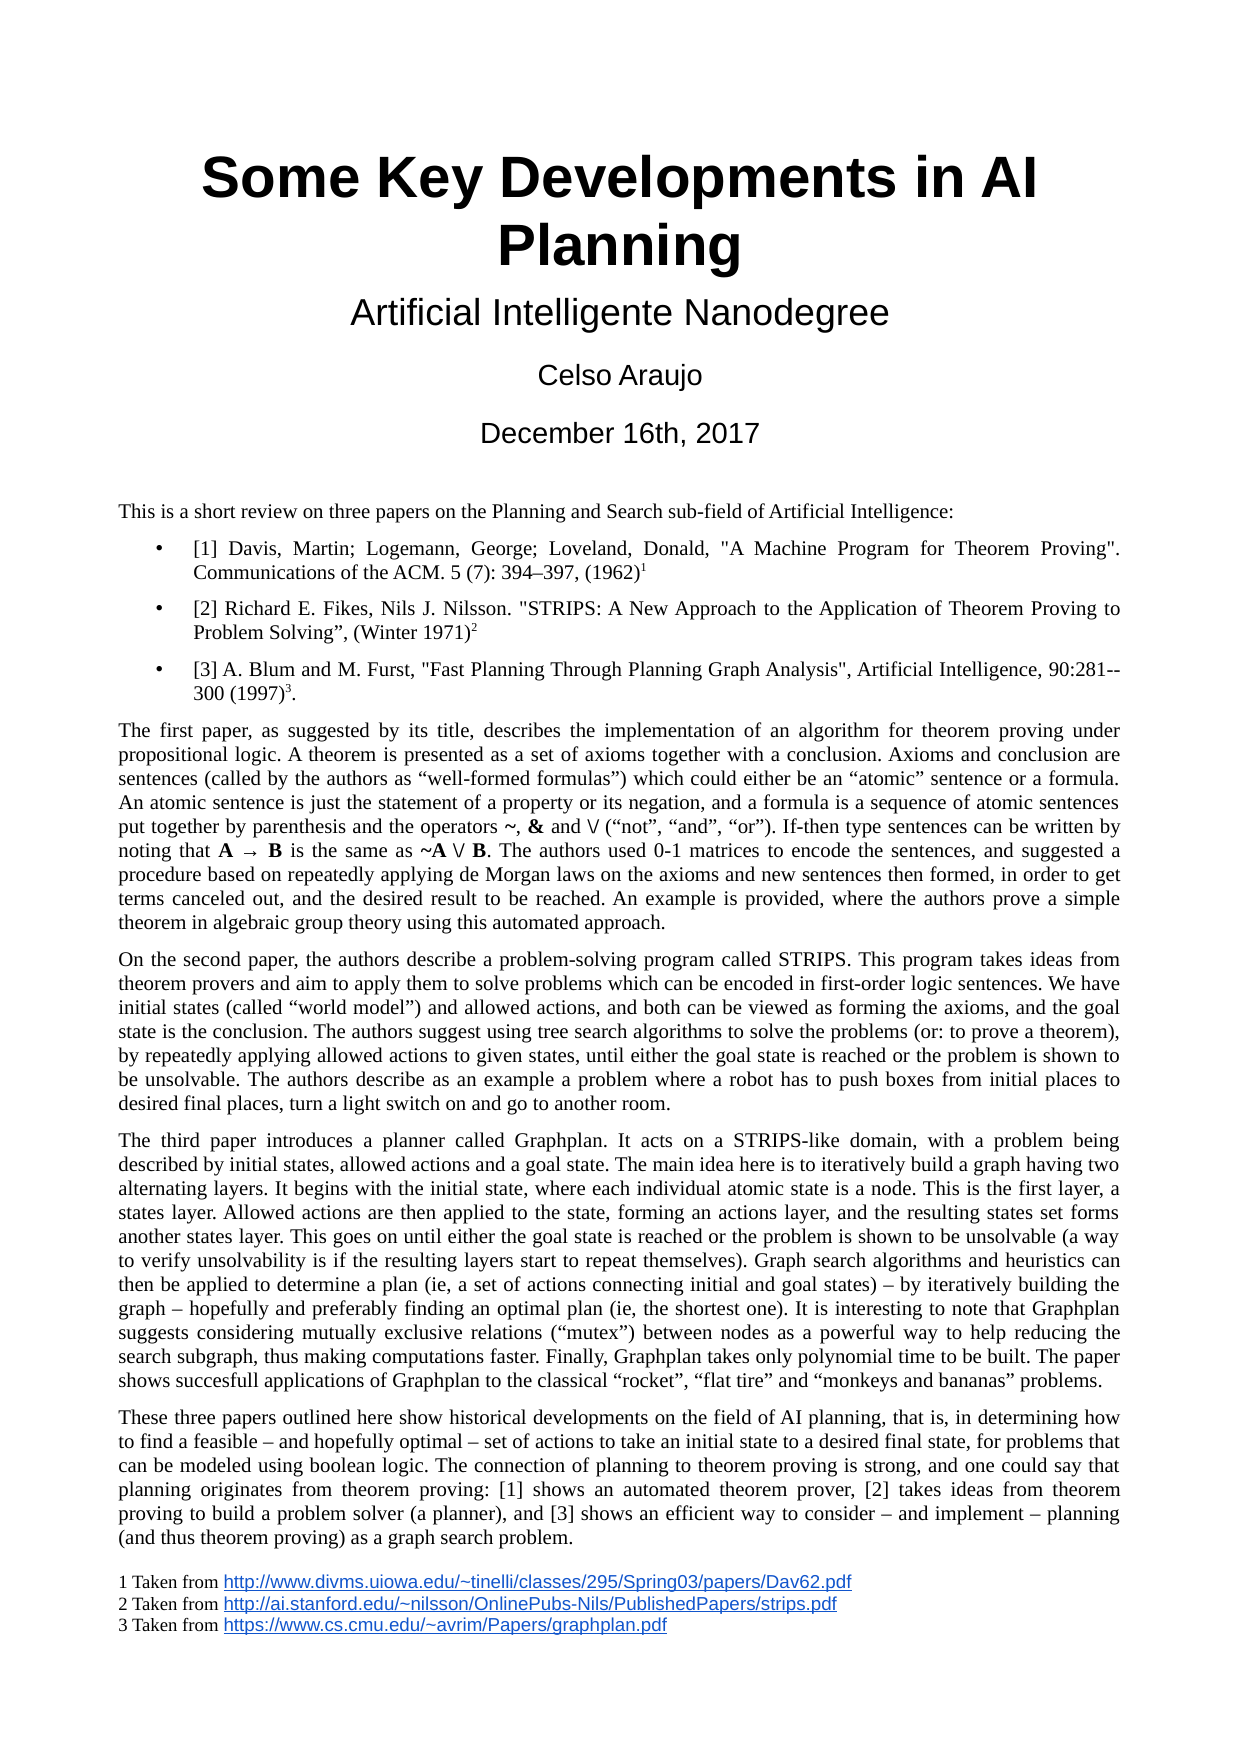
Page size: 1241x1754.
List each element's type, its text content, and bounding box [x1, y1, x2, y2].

title Some Key Developments in AI Planning [118, 143, 1122, 277]
text This is a short review on three papers on the Planning and Search sub-field of Artificial Intelligence: [118, 499, 1122, 523]
text On the second paper, the authors describe a problem-solving program called STRIPS. This program takes ideas from theorem provers and aim to apply them to solve problems which can be encoded in first-order logic sentences. We have initial states (called “world model”) and allowed actions, and both can be viewed as forming the axioms, and the goal state is the conclusion. The authors suggest using tree search algorithms to solve the problems (or: to prove a theorem), by repeatedly applying allowed actions to given states, until either the goal state is reached or the problem is shown to be unsolvable. The authors describe as an example a problem where a robot has to push boxes from initial places to desired final places, turn a light switch on and go to another room. [118, 947, 1122, 1115]
list [2] Richard E. Fikes, Nils J. Nilsson. "STRIPS: A New Approach to the Application of Theorem Proving to Problem Solving”, (Winter 1971) [156, 596, 1122, 644]
list Taken from https://www.cs.cmu.edu/~avrim/Papers/graphplan.pdf [118, 1614, 1122, 1636]
list Taken from http://www.divms.uiowa.edu/~tinelli/classes/295/Spring03/papers/Dav62.pdf [118, 1571, 1122, 1592]
list [1] Davis, Martin; Logemann, George; Loveland, Donald, "A Machine Program for Theorem Proving". Communications of the ACM. 5 (7): 394–397, (1962) [156, 536, 1122, 584]
text The third paper introduces a planner called Graphplan. It acts on a STRIPS-like domain, with a problem being described by initial states, allowed actions and a goal state. The main idea here is to iteratively build a graph having two alternating layers. It begins with the initial state, where each individual atomic state is a node. This is the first layer, a states layer. Allowed actions are then applied to the state, forming an actions layer, and the resulting states set forms another states layer. This goes on until either the goal state is reached or the problem is shown to be unsolvable (a way to verify unsolvability is if the resulting layers start to repeat themselves). Graph search algorithms and heuristics can then be applied to determine a plan (ie, a set of actions connecting initial and goal states) – by iteratively building the graph – hopefully and preferably finding an optimal plan (ie, the shortest one). It is interesting to note that Graphplan suggests considering mutually exclusive relations (“mutex”) between nodes as a powerful way to help reducing the search subgraph, thus making computations faster. Finally, Graphplan takes only polynomial time to be built. The paper shows succesfull applications of Graphplan to the classical “rocket”, “flat tire” and “monkeys and bananas” problems. [118, 1127, 1122, 1392]
text The first paper, as suggested by its title, describes the implementation of an algorithm for theorem proving under propositional logic. A theorem is presented as a set of axioms together with a conclusion. Axioms and conclusion are sentences (called by the authors as “well-formed formulas”) which could either be an “atomic” sentence or a formula. An atomic sentence is just the statement of a property or its negation, and a formula is a sequence of atomic sentences put together by parenthesis and the operators ~, & and \/ (“not”, “and”, “or”). If-then type sentences can be written by noting that A → B is the same as ~A \/ B. The authors used 0-1 matrices to encode the sentences, and suggested a procedure based on repeatedly applying de Morgan laws on the axioms and new sentences then formed, in order to get terms canceled out, and the desired result to be reached. An example is provided, where the authors prove a simple theorem in algebraic group theory using this automated approach. [118, 717, 1122, 934]
list Taken from http://ai.stanford.edu/~nilsson/OnlinePubs-Nils/PublishedPapers/strips.pdf [118, 1592, 1122, 1614]
list [3] A. Blum and M. Furst, "Fast Planning Through Planning Graph Analysis", Artificial Intelligence, 90:281--300 (1997). [156, 657, 1122, 705]
subtitle Artificial Intelligente Nanodegree [118, 290, 1122, 333]
subtitle Celso Araujo [118, 358, 1122, 391]
subtitle December 16th, 2017 [118, 416, 1122, 450]
text These three papers outlined here show historical developments on the field of AI planning, that is, in determining how to find a feasible – and hopefully optimal – set of actions to take an initial state to a desired final state, for problems that can be modeled using boolean logic. The connection of planning to theorem proving is strong, and one could say that planning originates from theorem proving: [1] shows an automated theorem prover, [2] takes ideas from theorem proving to build a problem solver (a planner), and [3] shows an efficient way to consider – and implement – planning (and thus theorem proving) as a graph search problem. [118, 1405, 1122, 1549]
